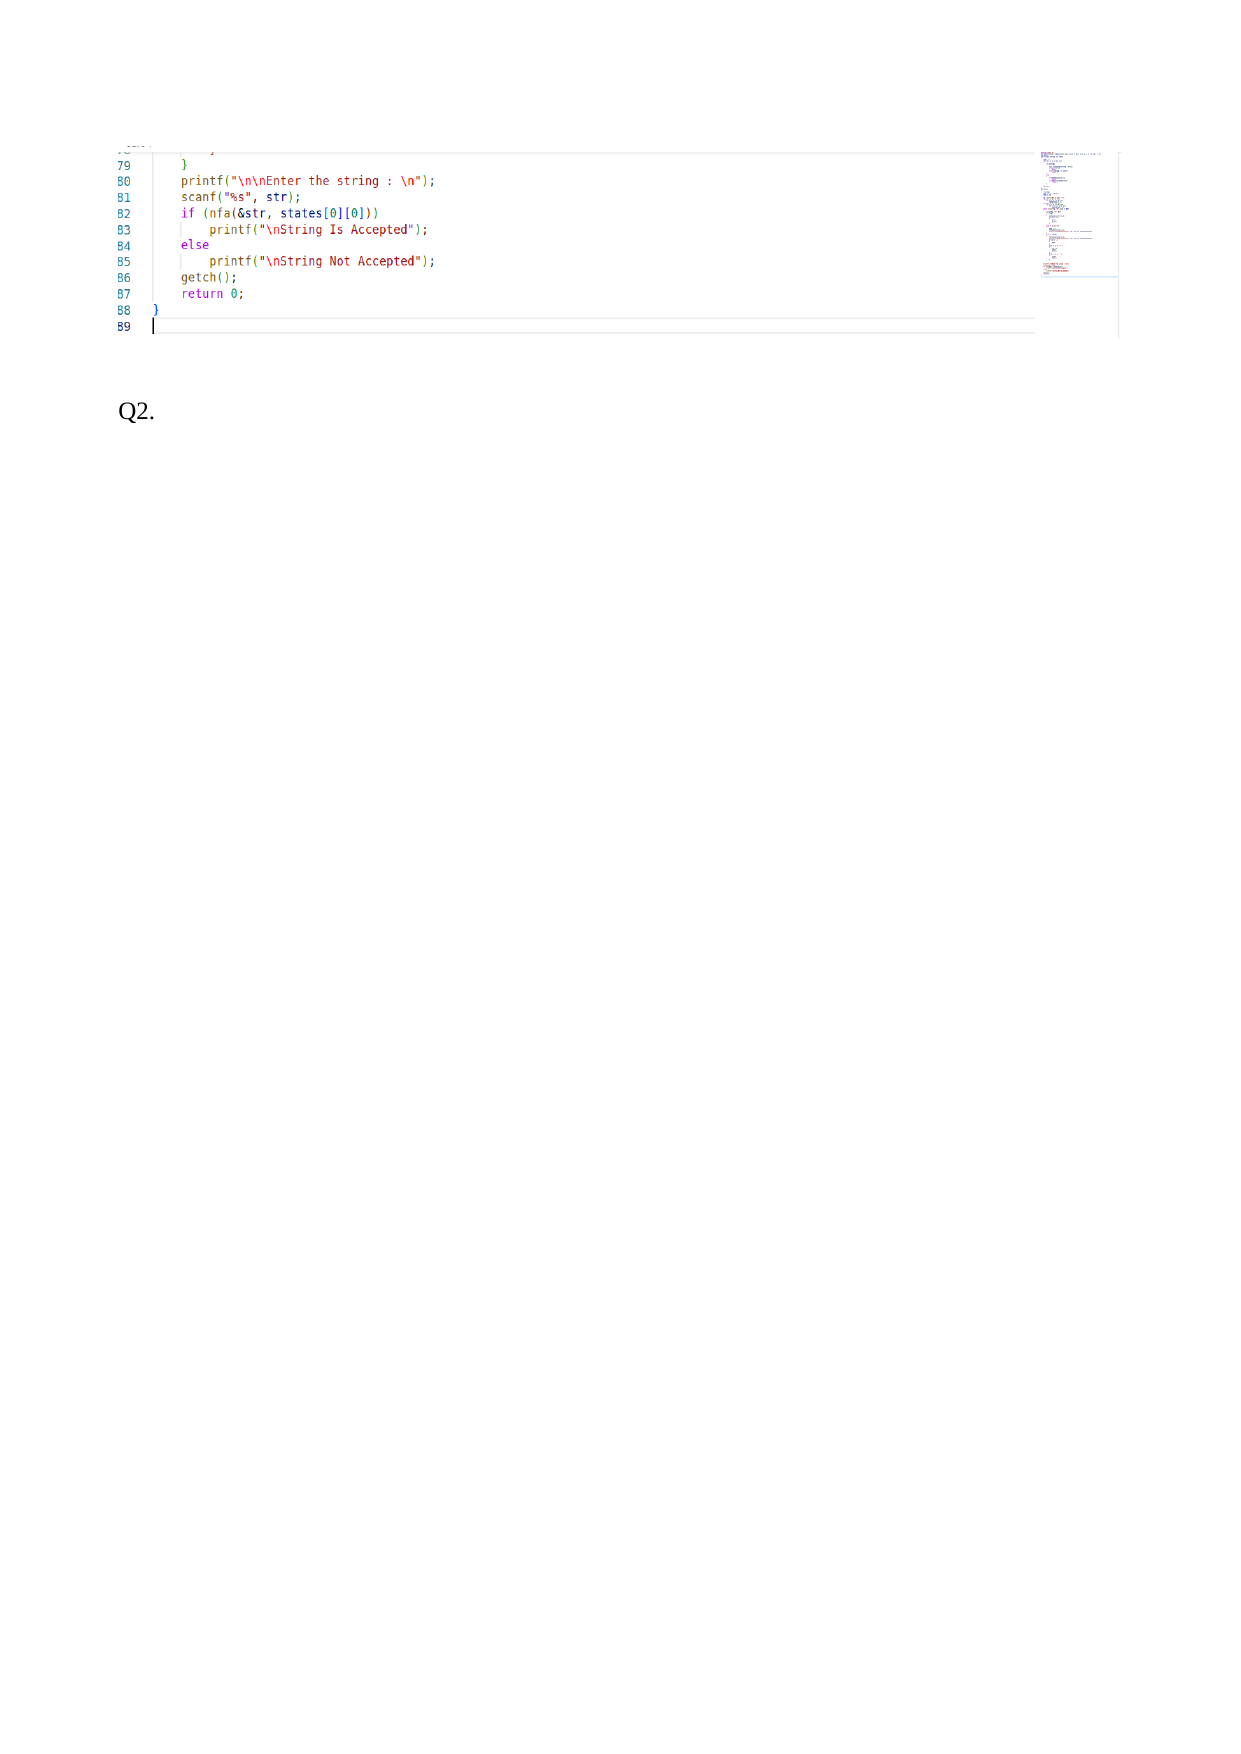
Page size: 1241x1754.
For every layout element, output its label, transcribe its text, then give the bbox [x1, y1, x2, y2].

picture [118, 146, 1123, 339]
text Q2. [118, 396, 1122, 425]
